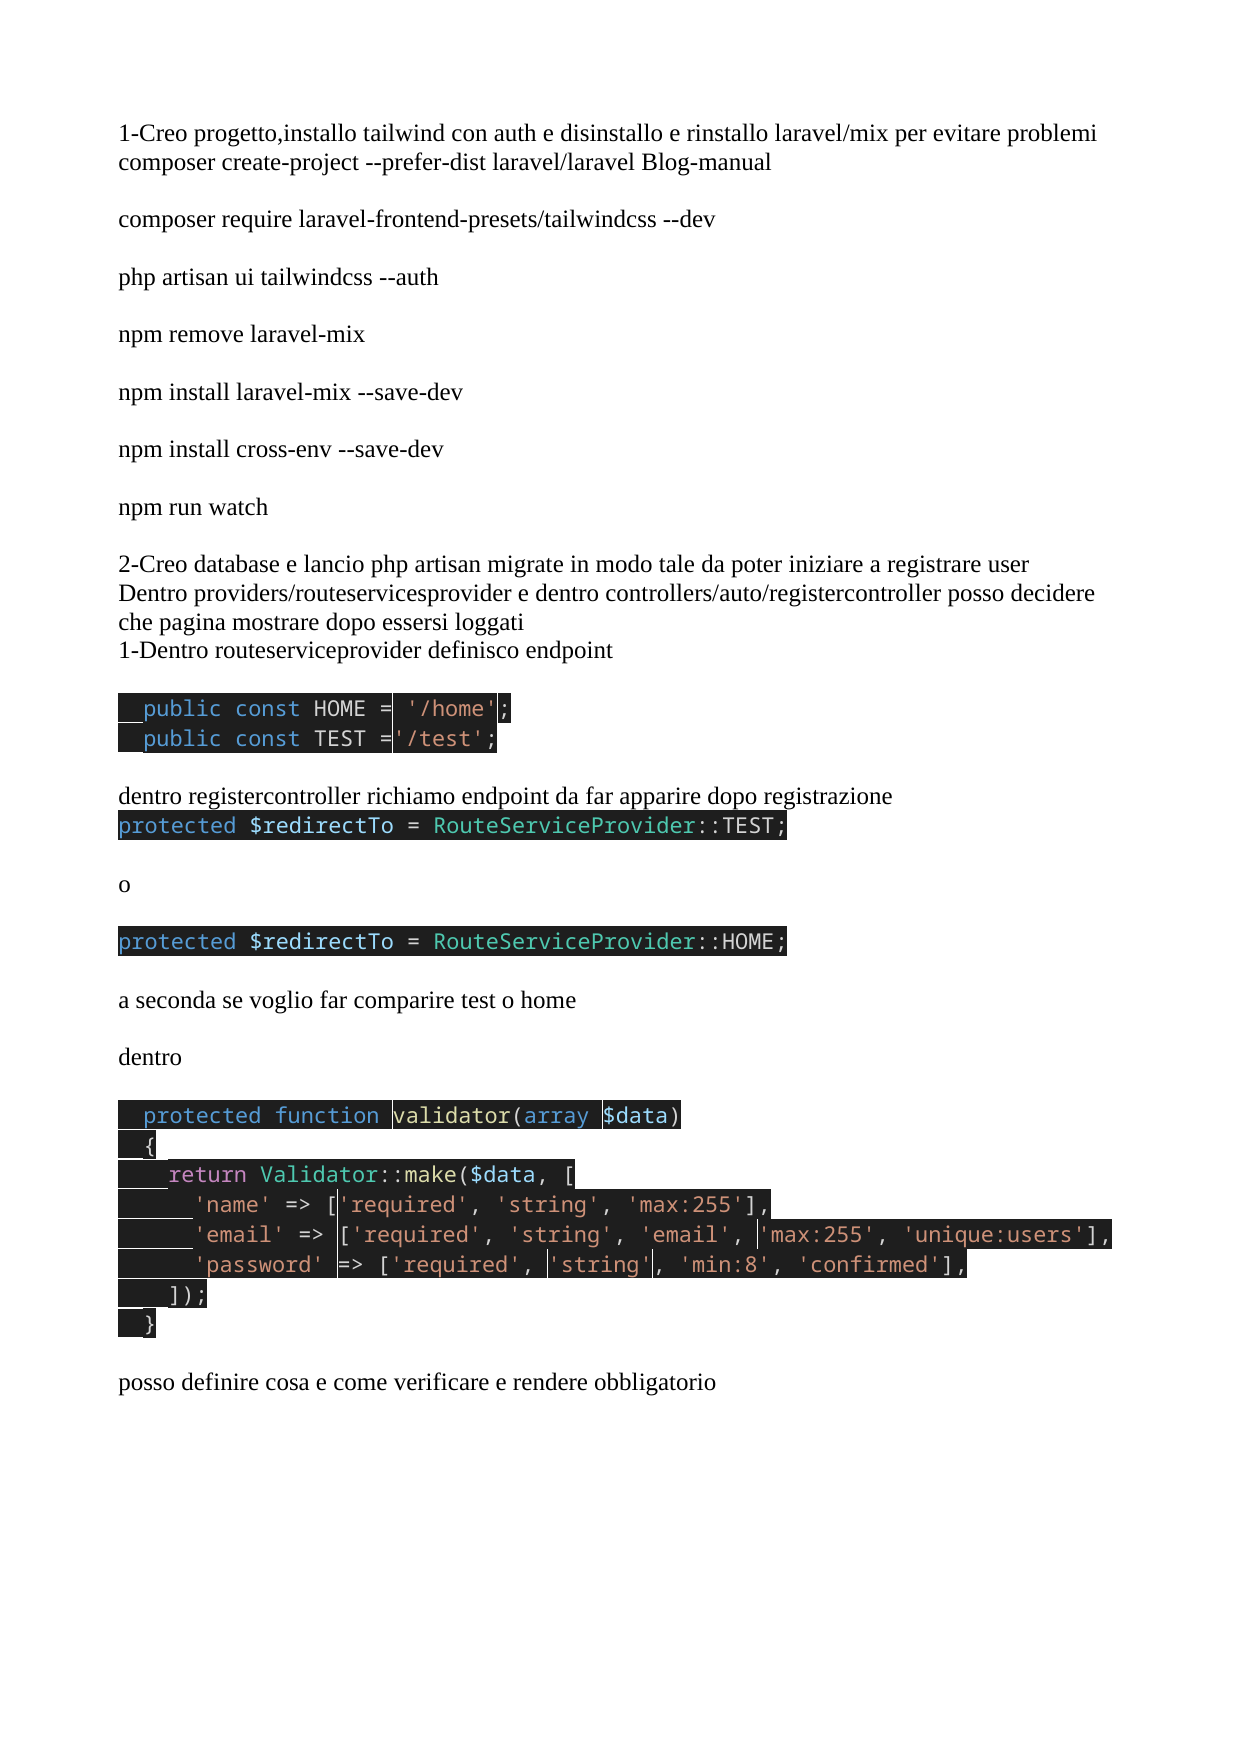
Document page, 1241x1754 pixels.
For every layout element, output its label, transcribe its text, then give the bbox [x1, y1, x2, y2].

text 2-Creo database e lancio php artisan migrate in modo tale da poter iniziare a registrare user [118, 549, 1122, 578]
text 'name' => ['required', 'string', 'max:255'], [118, 1189, 1122, 1219]
text npm remove laravel-mix [118, 319, 1122, 348]
text 1-Creo progetto,installo tailwind con auth e disinstallo e rinstallo laravel/mix per evitare problemi [118, 118, 1122, 147]
text Dentro providers/routeservicesprovider e dentro controllers/auto/registercontroller posso decidere che pagina mostrare dopo essersi loggati [118, 578, 1122, 636]
text dentro registercontroller richiamo endpoint da far apparire dopo registrazione [118, 781, 1122, 810]
text npm run watch [118, 492, 1122, 521]
text 'email' => ['required', 'string', 'email', 'max:255', 'unique:users'], [118, 1219, 1122, 1249]
text a seconda se voglio far comparire test o home [118, 985, 1122, 1013]
text return Validator::make($data, [ [118, 1159, 1122, 1189]
text npm install cross-env --save-dev [118, 434, 1122, 463]
text ]); [118, 1278, 1122, 1308]
text 'password' => ['required', 'string', 'min:8', 'confirmed'], [118, 1249, 1122, 1278]
text protected $redirectTo = RouteServiceProvider::HOME; [118, 926, 1122, 956]
text composer create-project --prefer-dist laravel/laravel Blog-manual [118, 147, 1122, 176]
text { [118, 1129, 1122, 1159]
text protected $redirectTo = RouteServiceProvider::TEST; [118, 810, 1122, 840]
text protected function validator(array $data) [118, 1100, 1122, 1129]
text o [118, 869, 1122, 897]
text composer require laravel-frontend-presets/tailwindcss --dev [118, 204, 1122, 233]
text npm install laravel-mix --save-dev [118, 377, 1122, 406]
text public const TEST ='/test'; [118, 723, 1122, 753]
text public const HOME = '/home'; [118, 693, 1122, 723]
text 1-Dentro routeserviceprovider definisco endpoint [118, 636, 1122, 664]
text } [118, 1308, 1122, 1338]
text posso definire cosa e come verificare e rendere obbligatorio [118, 1367, 1122, 1396]
text php artisan ui tailwindcss --auth [118, 262, 1122, 291]
text dentro [118, 1042, 1122, 1071]
